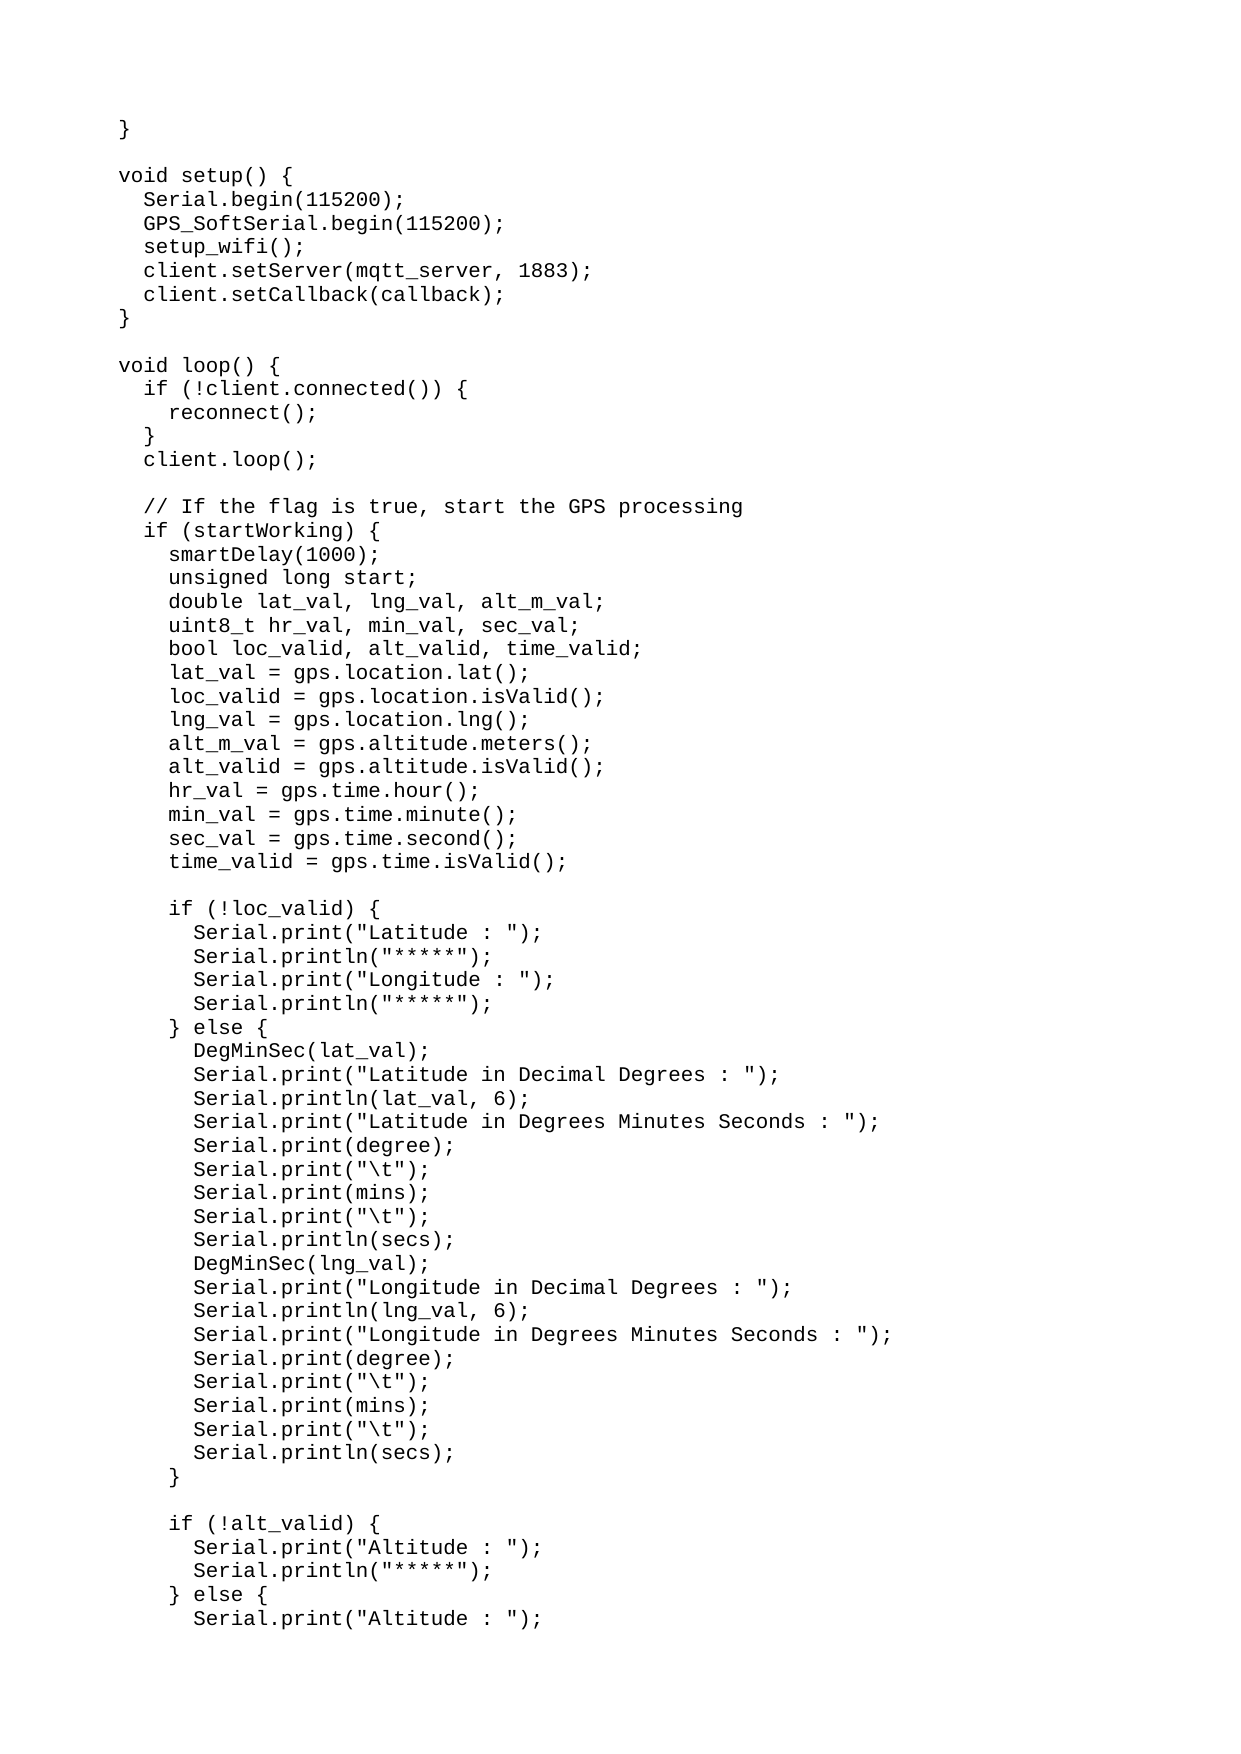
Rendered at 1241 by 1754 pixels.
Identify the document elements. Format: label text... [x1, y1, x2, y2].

text if (startWorking) { [118, 520, 1122, 544]
text Serial.print(degree); [118, 1135, 1122, 1158]
text client.setCallback(callback); [118, 284, 1122, 307]
text reconnect(); [118, 402, 1122, 426]
text Serial.print("\t"); [118, 1419, 1122, 1442]
text Serial.print("Altitude : "); [118, 1608, 1122, 1631]
text Serial.print("\t"); [118, 1206, 1122, 1229]
text Serial.print(degree); [118, 1348, 1122, 1371]
text client.loop(); [118, 449, 1122, 473]
text Serial.print("Longitude in Degrees Minutes Seconds : "); [118, 1324, 1122, 1348]
text void loop() { [118, 354, 1122, 378]
text Serial.print("Latitude in Decimal Degrees : "); [118, 1064, 1122, 1088]
text if (!client.connected()) { [118, 378, 1122, 402]
text } [118, 307, 1122, 331]
text DegMinSec(lat_val); [118, 1040, 1122, 1064]
text alt_valid = gps.altitude.isValid(); [118, 757, 1122, 780]
text sec_val = gps.time.second(); [118, 827, 1122, 851]
text Serial.print("Latitude in Degrees Minutes Seconds : "); [118, 1111, 1122, 1135]
text unsigned long start; [118, 567, 1122, 591]
text void setup() { [118, 165, 1122, 189]
text if (!loc_valid) { [118, 898, 1122, 922]
text Serial.println("*****"); [118, 1561, 1122, 1584]
text smartDelay(1000); [118, 544, 1122, 567]
text Serial.print("\t"); [118, 1371, 1122, 1395]
text Serial.println(lng_val, 6); [118, 1300, 1122, 1324]
text Serial.println(secs); [118, 1442, 1122, 1466]
text bool loc_valid, alt_valid, time_valid; [118, 638, 1122, 662]
text setup_wifi(); [118, 236, 1122, 260]
text Serial.println(lat_val, 6); [118, 1088, 1122, 1111]
text Serial.print("Latitude : "); [118, 922, 1122, 946]
text } [118, 1466, 1122, 1489]
text client.setServer(mqtt_server, 1883); [118, 260, 1122, 284]
text hr_val = gps.time.hour(); [118, 780, 1122, 804]
text // If the flag is true, start the GPS processing [118, 496, 1122, 520]
text Serial.println("*****"); [118, 946, 1122, 969]
text Serial.println("*****"); [118, 993, 1122, 1017]
text alt_m_val = gps.altitude.meters(); [118, 733, 1122, 757]
text GPS_SoftSerial.begin(115200); [118, 213, 1122, 236]
text loc_valid = gps.location.isValid(); [118, 686, 1122, 709]
text } [118, 426, 1122, 449]
text Serial.println(secs); [118, 1229, 1122, 1253]
text Serial.print(mins); [118, 1182, 1122, 1206]
text lng_val = gps.location.lng(); [118, 709, 1122, 733]
text double lat_val, lng_val, alt_m_val; [118, 591, 1122, 615]
text uint8_t hr_val, min_val, sec_val; [118, 615, 1122, 638]
text Serial.begin(115200); [118, 189, 1122, 213]
text Serial.print("\t"); [118, 1158, 1122, 1182]
text lat_val = gps.location.lat(); [118, 662, 1122, 686]
text time_valid = gps.time.isValid(); [118, 851, 1122, 875]
text } else { [118, 1584, 1122, 1608]
text } else { [118, 1017, 1122, 1040]
text Serial.print("Longitude in Decimal Degrees : "); [118, 1277, 1122, 1300]
text if (!alt_valid) { [118, 1513, 1122, 1537]
text Serial.print("Longitude : "); [118, 969, 1122, 993]
text Serial.print(mins); [118, 1395, 1122, 1419]
text min_val = gps.time.minute(); [118, 804, 1122, 827]
text Serial.print("Altitude : "); [118, 1537, 1122, 1561]
text } [118, 118, 1122, 142]
text DegMinSec(lng_val); [118, 1253, 1122, 1277]
